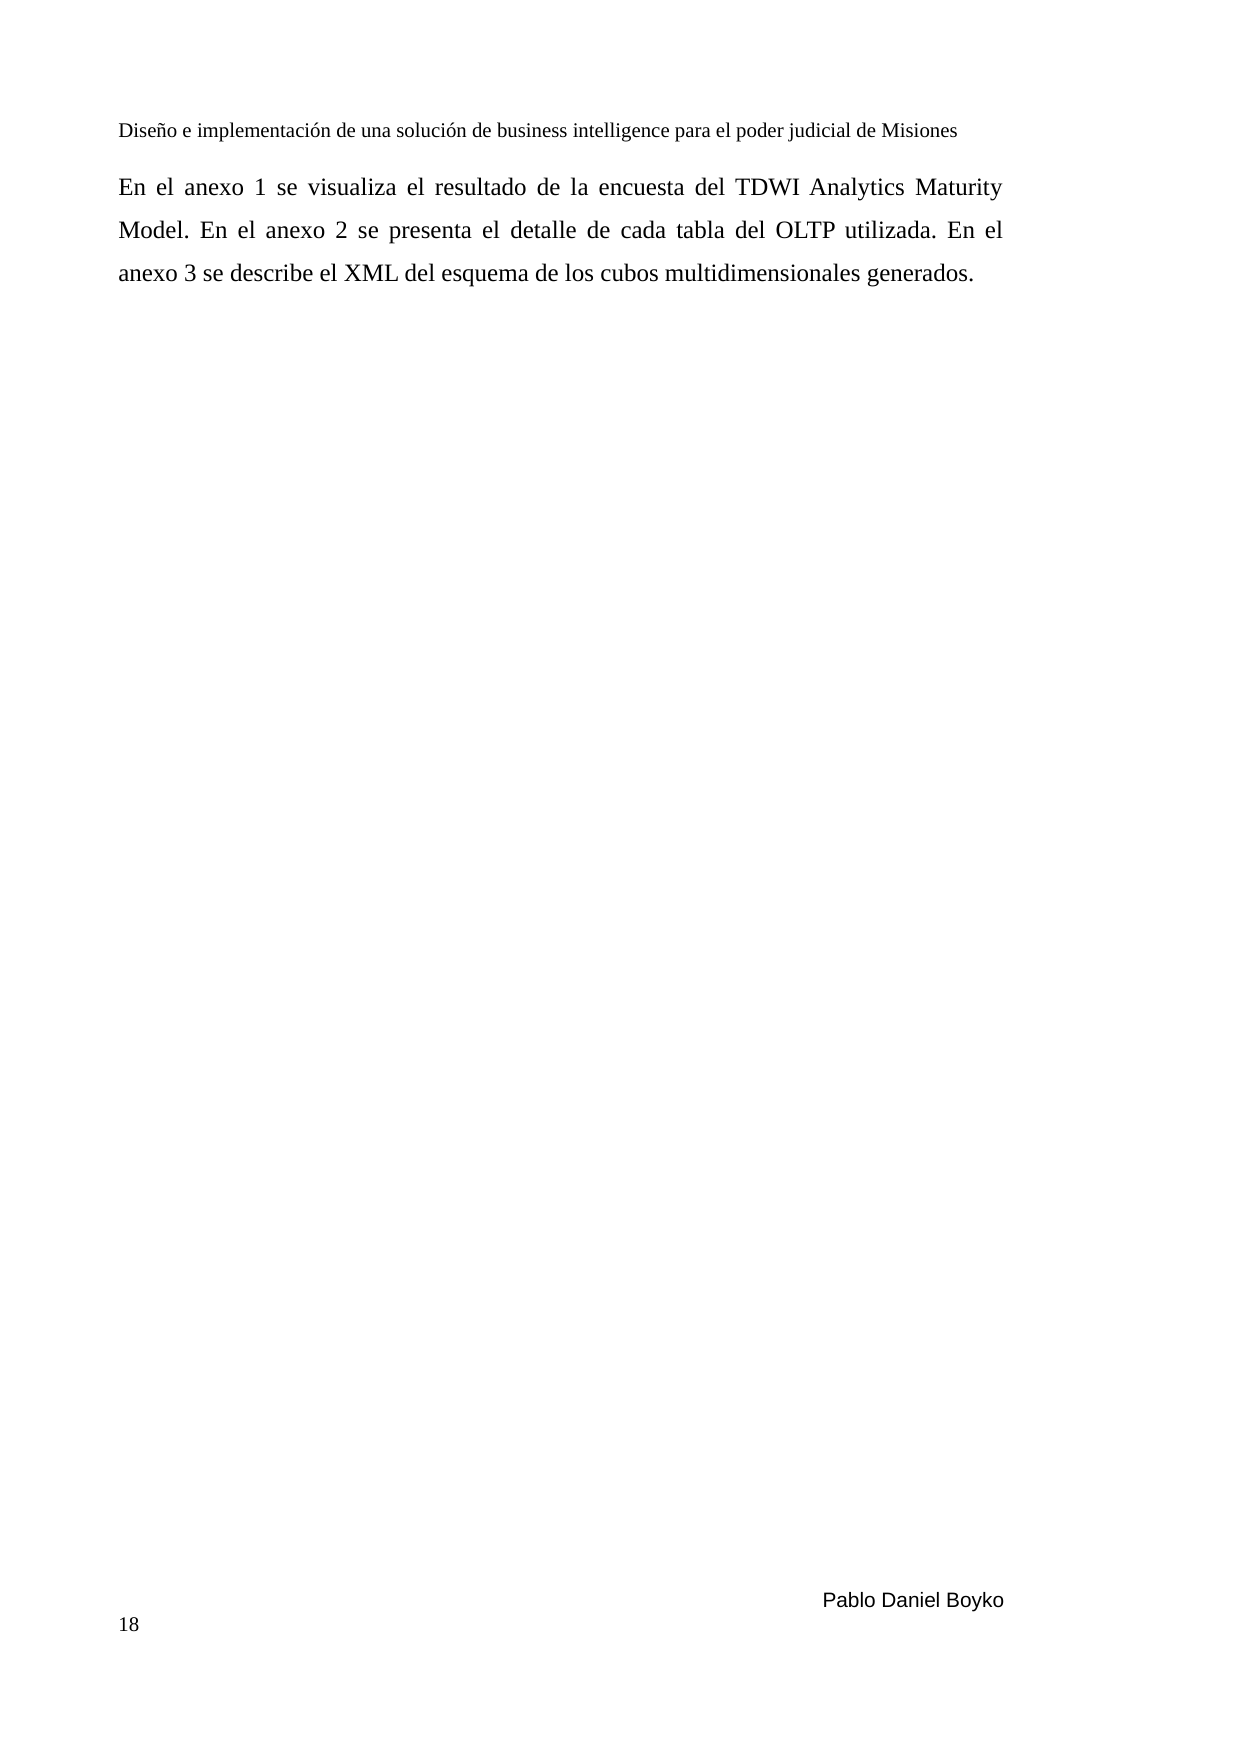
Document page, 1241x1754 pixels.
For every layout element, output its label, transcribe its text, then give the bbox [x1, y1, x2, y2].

text En el anexo 1 se visualiza el resultado de la encuesta del TDWI Analytics Maturity Model. En el anexo 2 se presenta el detalle de cada tabla del OLTP utilizada. En el anexo 3 se describe el XML del esquema de los cubos multidimensionales generados. [118, 172, 1004, 287]
